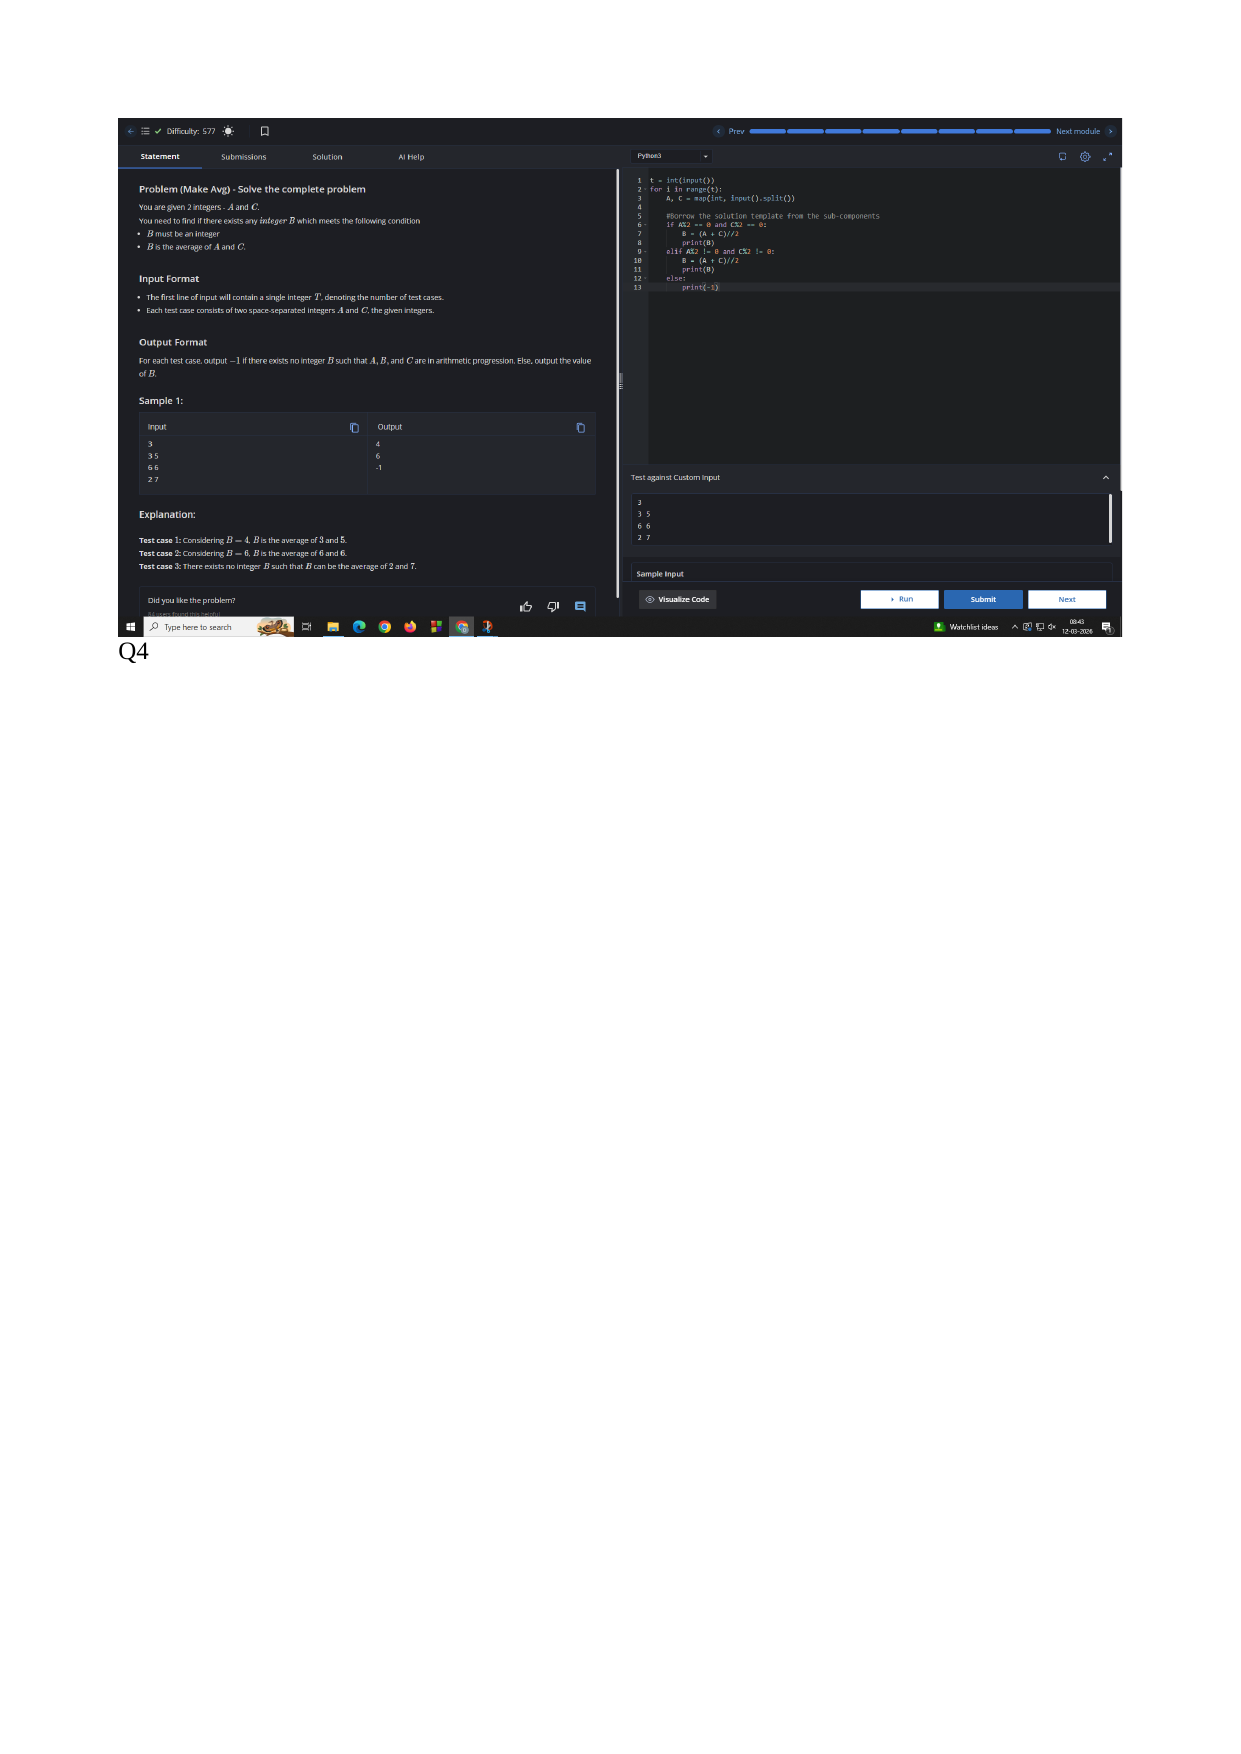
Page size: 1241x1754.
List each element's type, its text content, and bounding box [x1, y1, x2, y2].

picture [118, 118, 1123, 637]
text Q4 [118, 637, 1122, 665]
